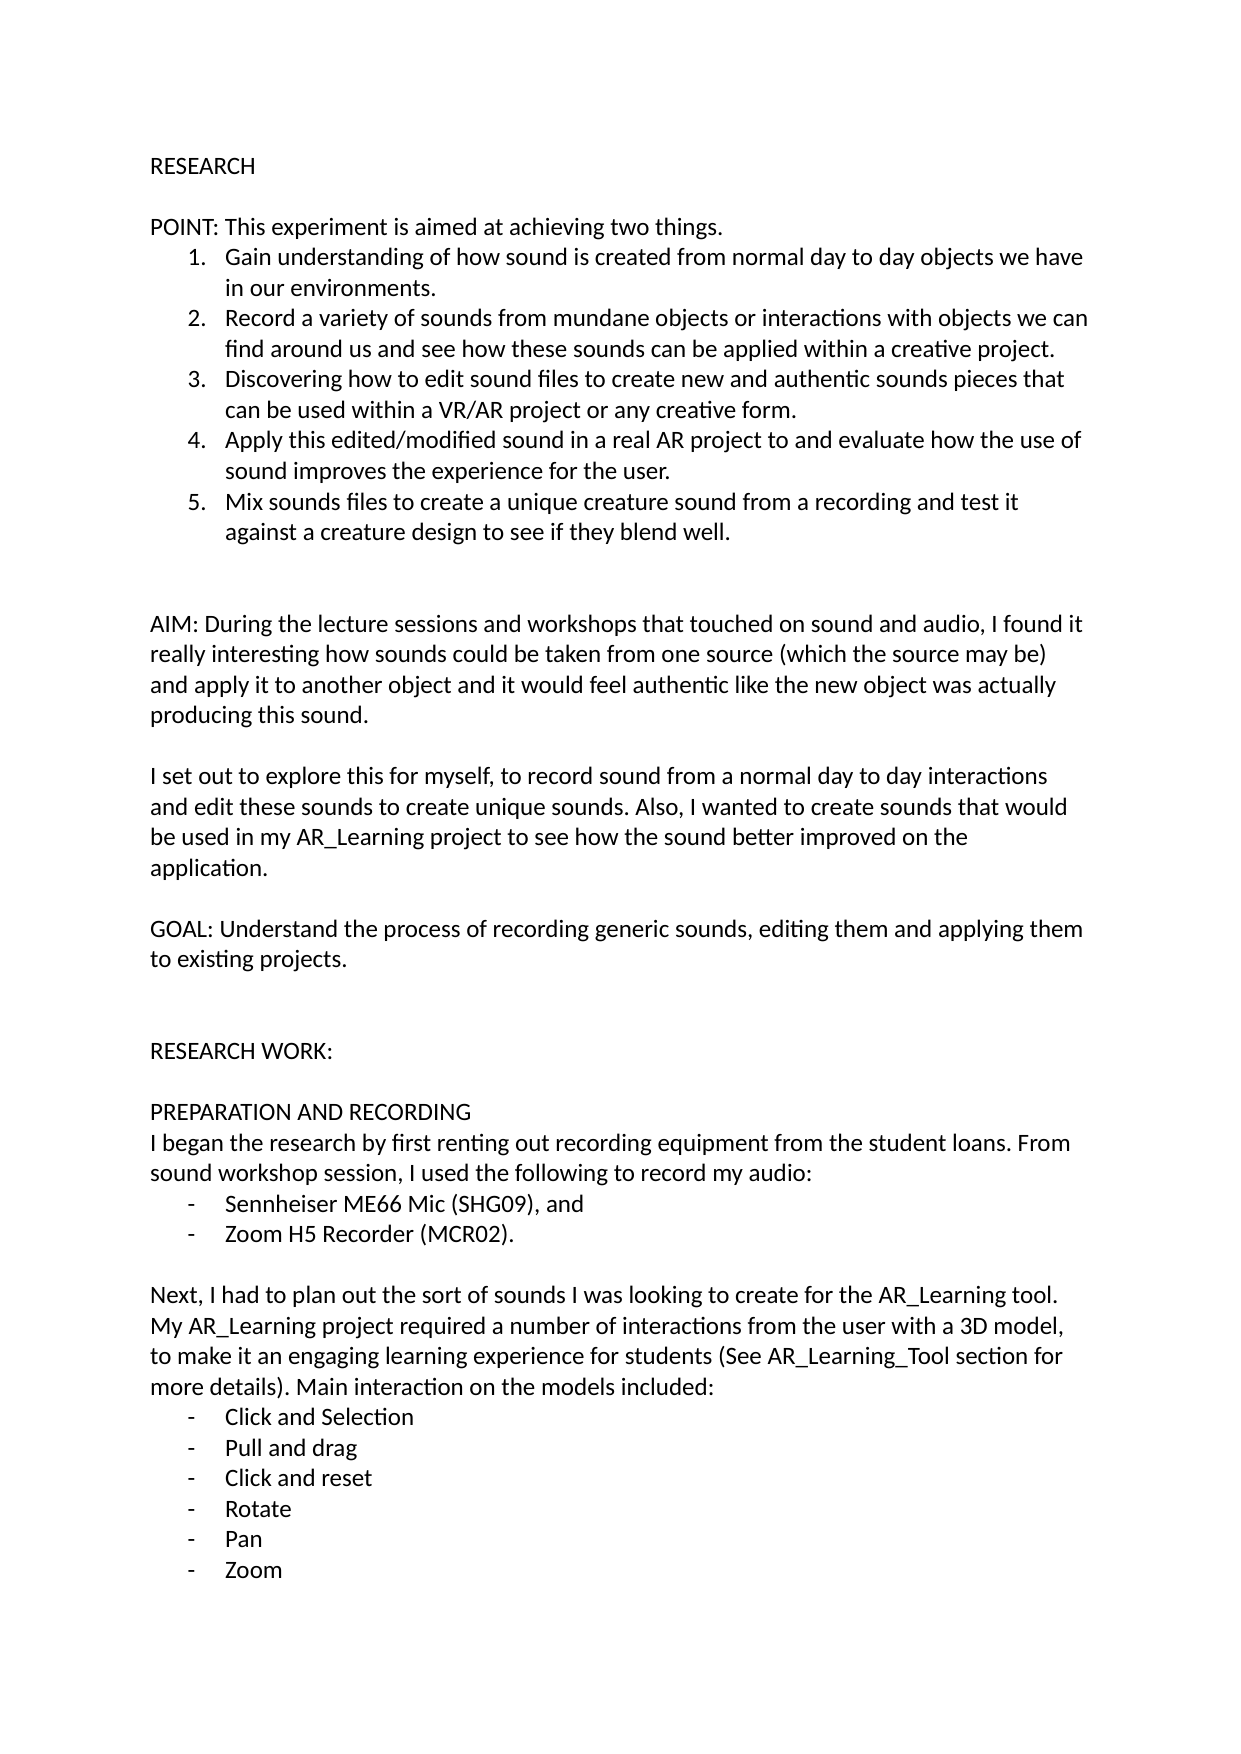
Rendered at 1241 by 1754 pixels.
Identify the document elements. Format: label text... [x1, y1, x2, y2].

list Click and Selection [187, 1401, 1090, 1432]
list Rotate [187, 1493, 1090, 1523]
list Gain understanding of how sound is created from normal day to day objects we have in our environments. [187, 242, 1090, 303]
list Apply this edited/modified sound in a real AR project to and evaluate how the use of sound improves the experience for the user. [187, 425, 1090, 486]
list Record a variety of sounds from mundane objects or interactions with objects we can find around us and see how these sounds can be applied within a creative project. [187, 303, 1090, 364]
text RESEARCH [150, 150, 1090, 181]
list Discovering how to edit sound files to create new and authentic sounds pieces that can be used within a VR/AR project or any creative form. [187, 364, 1090, 425]
list Pan [187, 1523, 1090, 1554]
text I began the research by first renting out recording equipment from the student loans. From sound workshop session, I used the following to record my audio: [150, 1127, 1090, 1188]
text GOAL: Understand the process of recording generic sounds, editing them and applying them to existing projects. [150, 913, 1090, 974]
text RESEARCH WORK: [150, 1035, 1090, 1066]
text I set out to explore this for myself, to record sound from a normal day to day interactions and edit these sounds to create unique sounds. Also, I wanted to create sounds that would be used in my AR_Learning project to see how the sound better improved on the application. [150, 760, 1090, 882]
list Zoom H5 Recorder (MCR02). [187, 1218, 1090, 1249]
text My AR_Learning project required a number of interactions from the user with a 3D model, to make it an engaging learning experience for students (See AR_Learning_Tool section for more details). Main interaction on the models included: [150, 1310, 1090, 1401]
text PREPARATION AND RECORDING [150, 1096, 1090, 1127]
list Pull and drag [187, 1432, 1090, 1462]
list Sennheiser ME66 Mic (SHG09), and [187, 1188, 1090, 1218]
text POINT: This experiment is aimed at achieving two things. [150, 211, 1090, 242]
list Click and reset [187, 1462, 1090, 1493]
list Zoom [187, 1554, 1090, 1584]
text AIM: During the lecture sessions and workshops that touched on sound and audio, I found it really interesting how sounds could be taken from one source (which the source may be) and apply it to another object and it would feel authentic like the new object was actually producing this sound. [150, 608, 1090, 730]
text Next, I had to plan out the sort of sounds I was looking to create for the AR_Learning tool. [150, 1279, 1090, 1310]
list Mix sounds files to create a unique creature sound from a recording and test it against a creature design to see if they blend well. [187, 486, 1090, 547]
